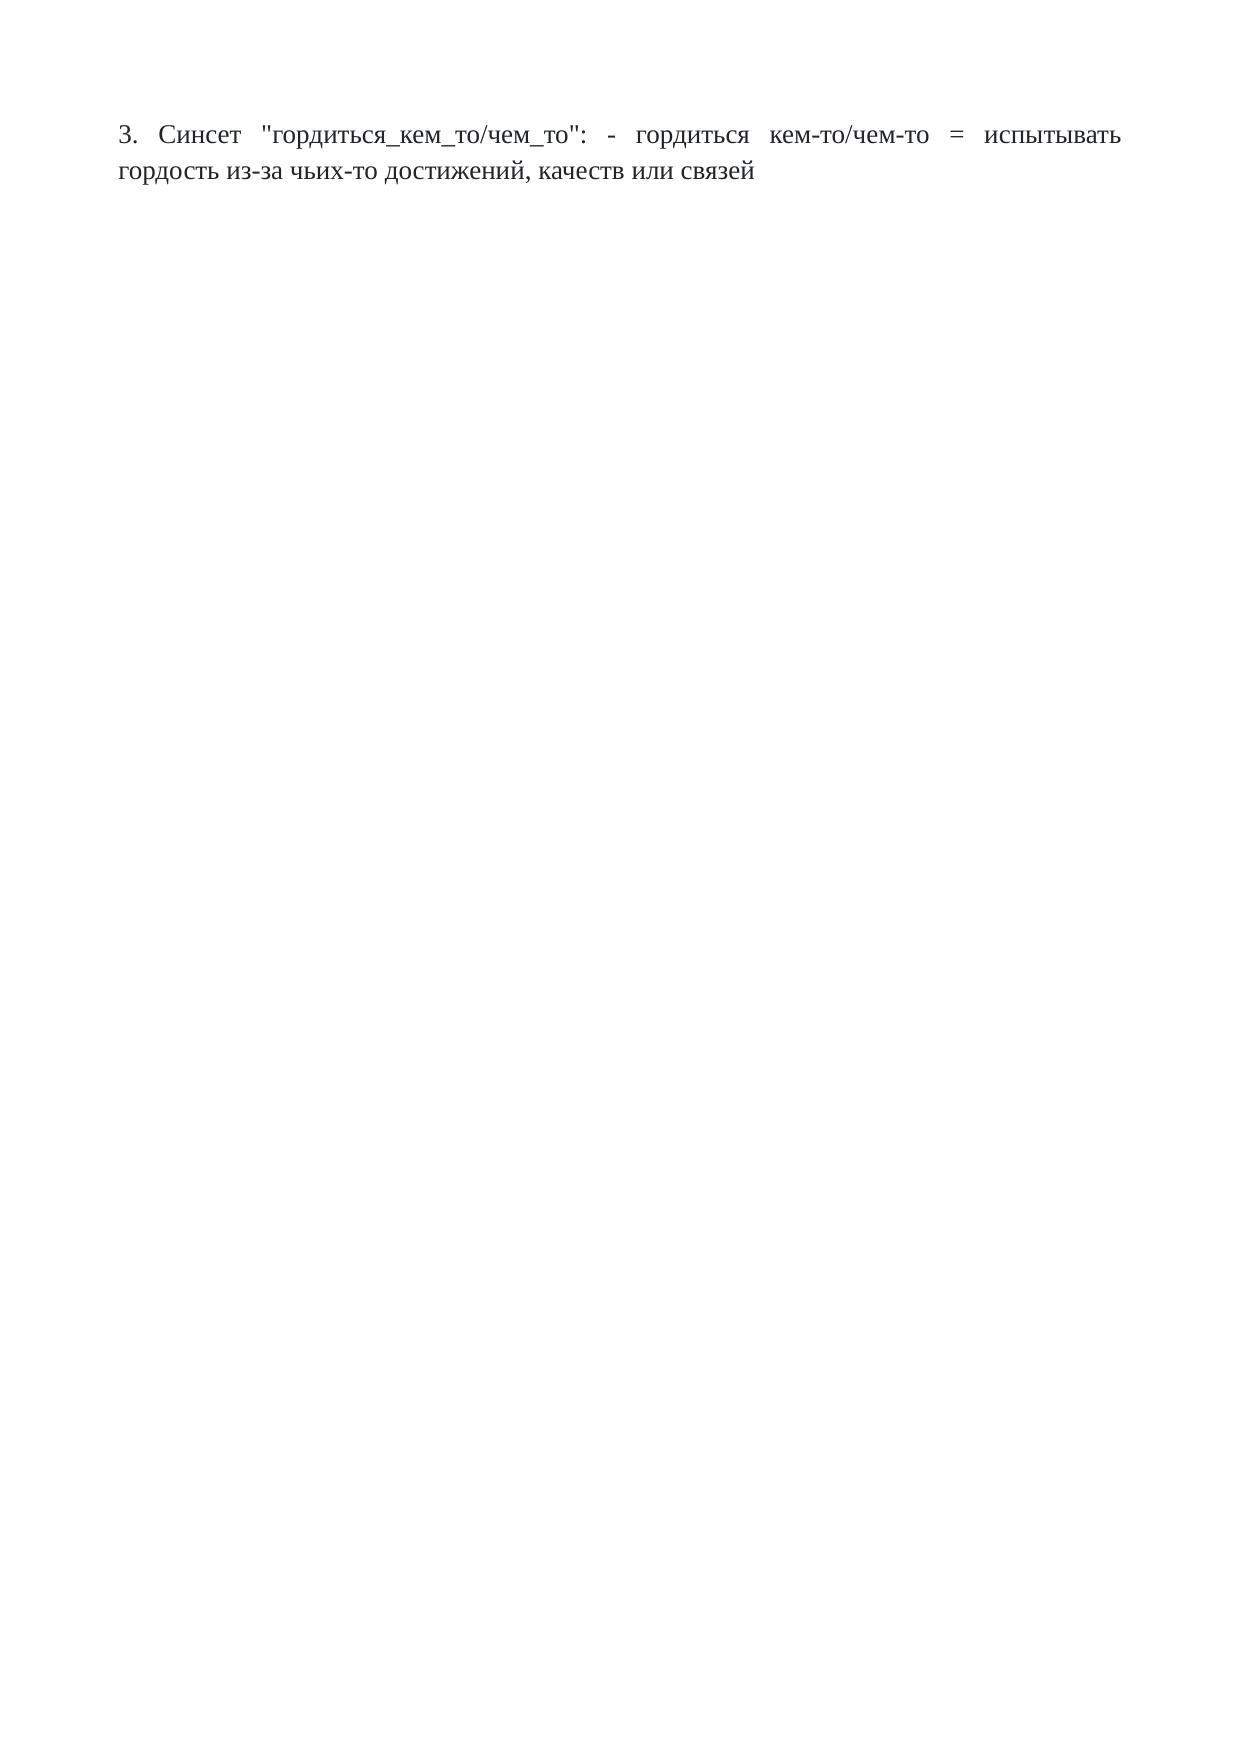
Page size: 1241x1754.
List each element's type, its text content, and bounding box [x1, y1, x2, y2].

text 3. Синсет "гордиться_кем_то/чем_то": - гордиться кем-то/чем-то = испытывать гордость из-за чьих-то достижений, качеств или связей [118, 118, 1122, 185]
